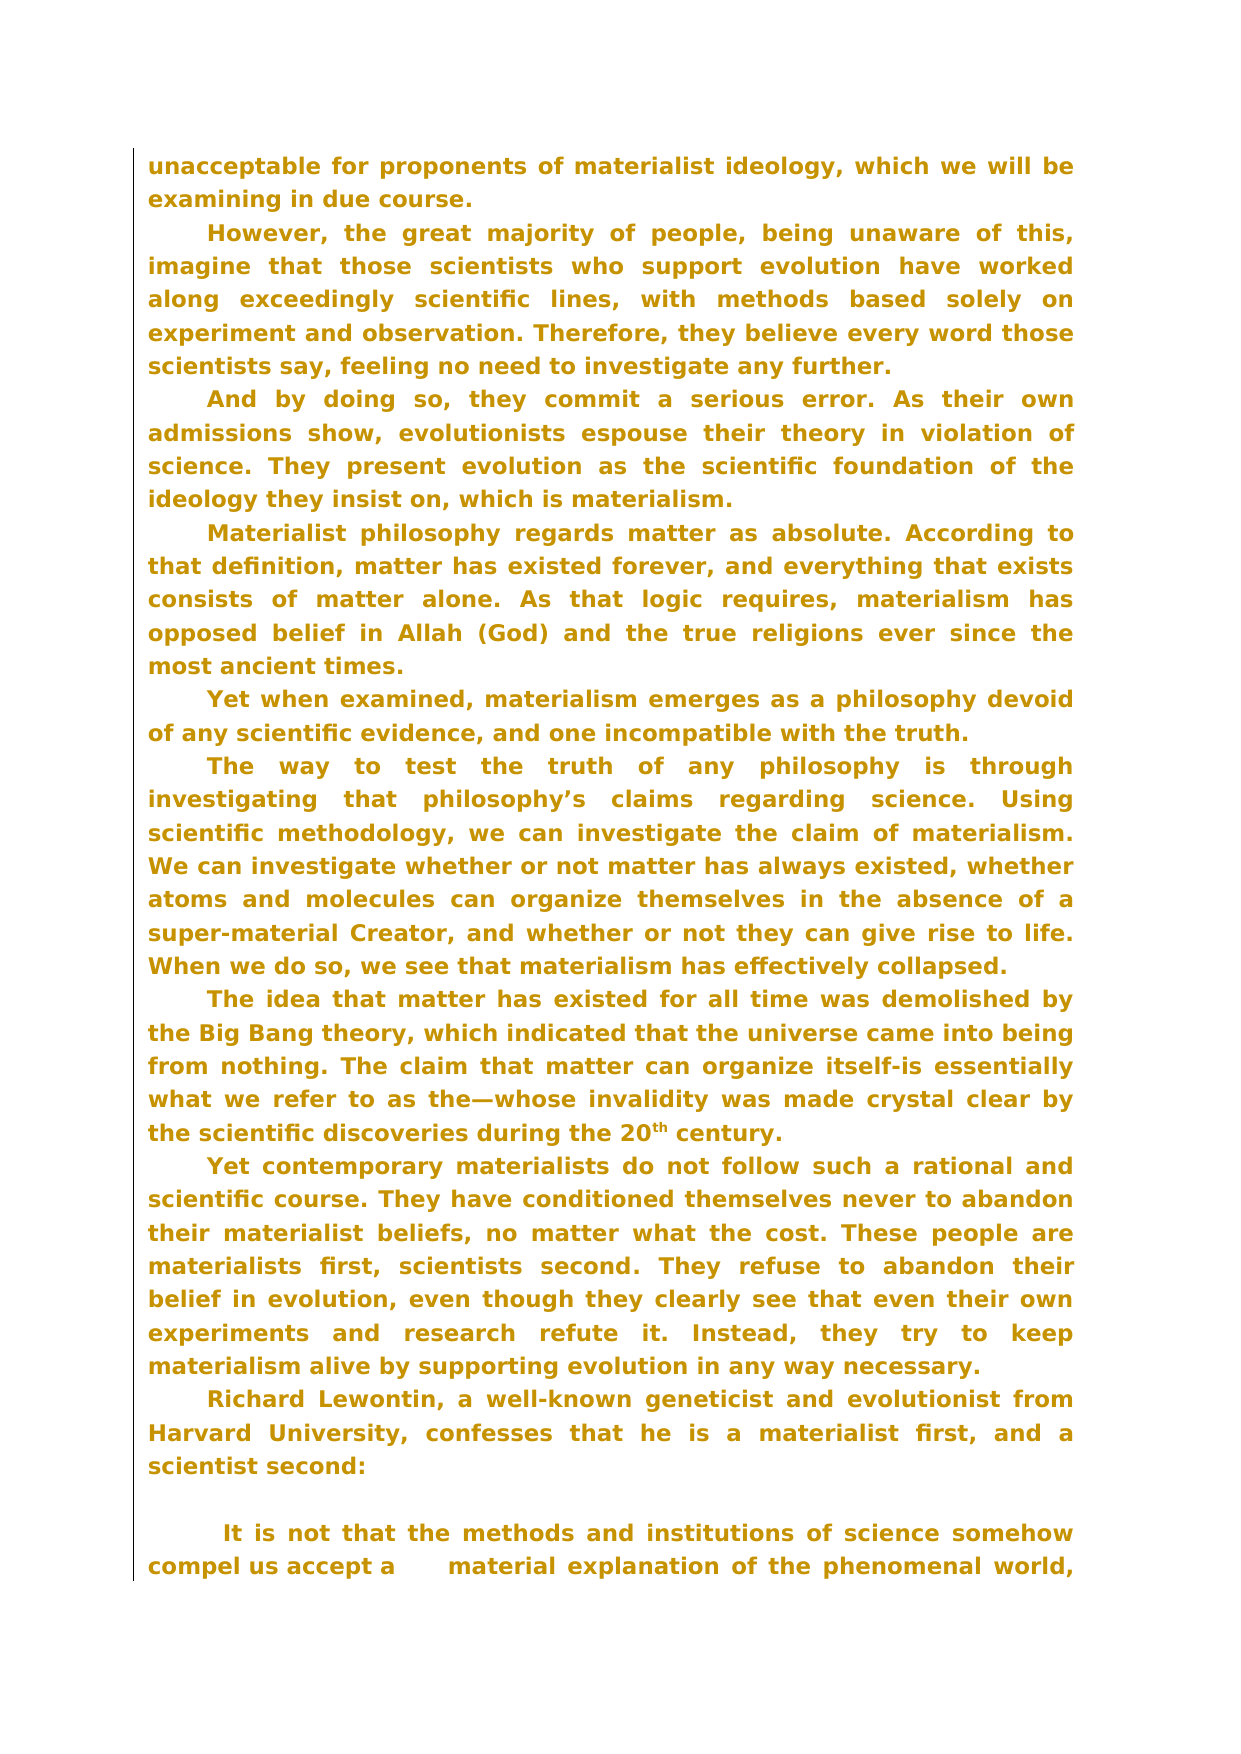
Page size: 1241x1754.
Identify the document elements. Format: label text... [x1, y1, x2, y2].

text It is not that the methods and institutions of science somehow compel us accept a material explanation of the phenomenal world, [148, 1514, 1075, 1581]
text However, the great majority of people, being unaware of this, imagine that those scientists who support evolution have worked along exceedingly scientific lines, with methods based solely on experiment and observation. Therefore, they believe every word those scientists say, feeling no need to investigate any further. [148, 214, 1075, 381]
text unacceptable for proponents of materialist ideology, which we will be examining in due course. [148, 148, 1075, 214]
text The idea that matter has existed for all time was demolished by the Big Bang theory, which indicated that the universe came into being from nothing. The claim that matter can organize itself-is essentially what we refer to as the—whose invalidity was made crystal clear by the scientific discoveries during the 20th century. [148, 981, 1075, 1148]
text And by doing so, they commit a serious error. As their own admissions show, evolutionists espouse their theory in violation of science. They present evolution as the scientific foundation of the ideology they insist on, which is materialism. [148, 381, 1075, 514]
text Yet when examined, materialism emerges as a philosophy devoid of any scientific evidence, and one incompatible with the truth. [148, 681, 1075, 748]
text Materialist philosophy regards matter as absolute. According to that definition, matter has existed forever, and everything that exists consists of matter alone. As that logic requires, materialism has opposed belief in Allah (God) and the true religions ever since the most ancient times. [148, 514, 1075, 681]
text Richard Lewontin, a well-known geneticist and evolutionist from Harvard University, confesses that he is a materialist first, and a scientist second: [148, 1381, 1075, 1481]
text The way to test the truth of any philosophy is through investigating that philosophy’s claims regarding science. Using scientific methodology, we can investigate the claim of materialism. We can investigate whether or not matter has always existed, whether atoms and molecules can organize themselves in the absence of a super-material Creator, and whether or not they can give rise to life. When we do so, we see that materialism has effectively collapsed. [148, 748, 1075, 981]
text Yet contemporary materialists do not follow such a rational and scientific course. They have conditioned themselves never to abandon their materialist beliefs, no matter what the cost. These people are materialists first, scientists second. They refuse to abandon their belief in evolution, even though they clearly see that even their own experiments and research refute it. Instead, they try to keep materialism alive by supporting evolution in any way necessary. [148, 1148, 1075, 1381]
